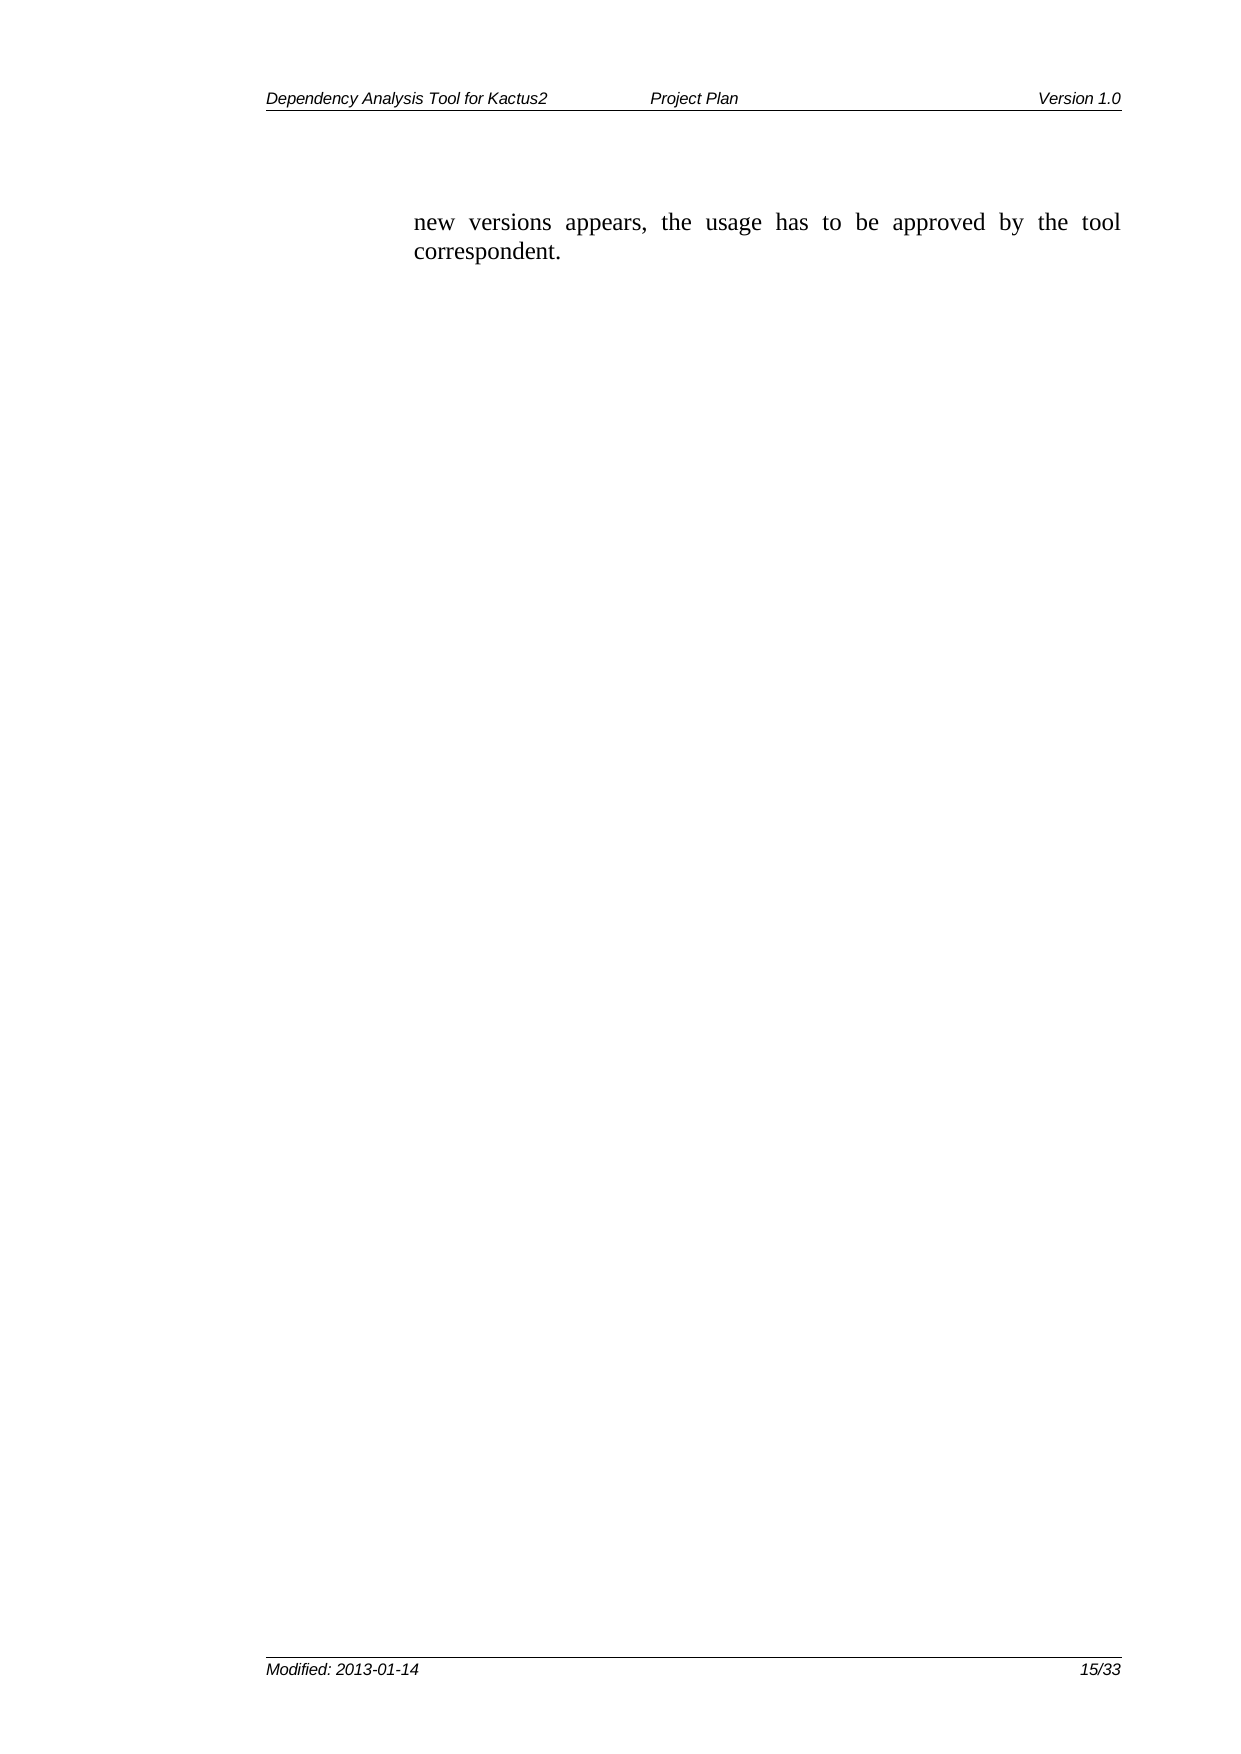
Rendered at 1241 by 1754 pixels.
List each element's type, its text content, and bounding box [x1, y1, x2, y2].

text new versions appears, the usage has to be approved by the tool correspondent. [413, 207, 1122, 265]
